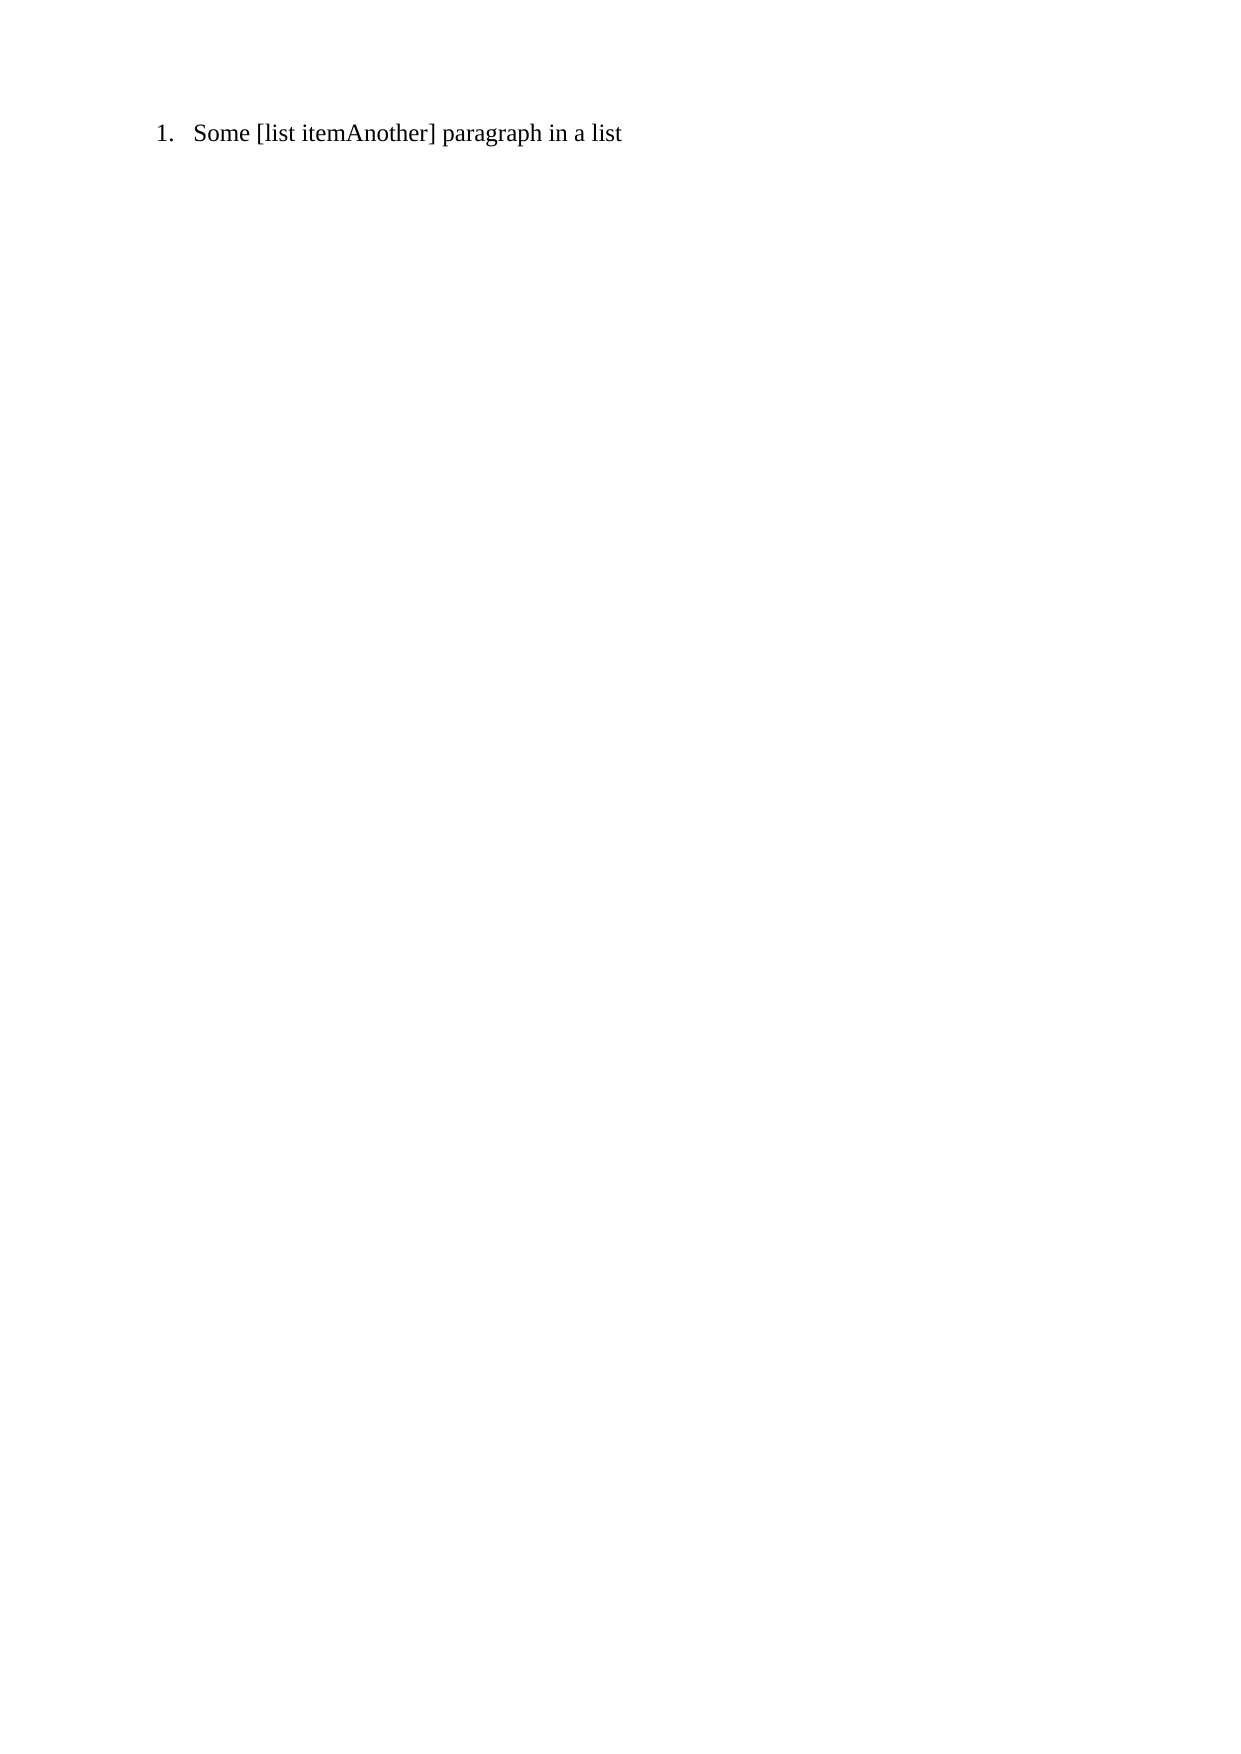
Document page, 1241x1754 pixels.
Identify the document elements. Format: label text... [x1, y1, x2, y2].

list Some [list itemAnother] paragraph in a list [156, 118, 1122, 147]
